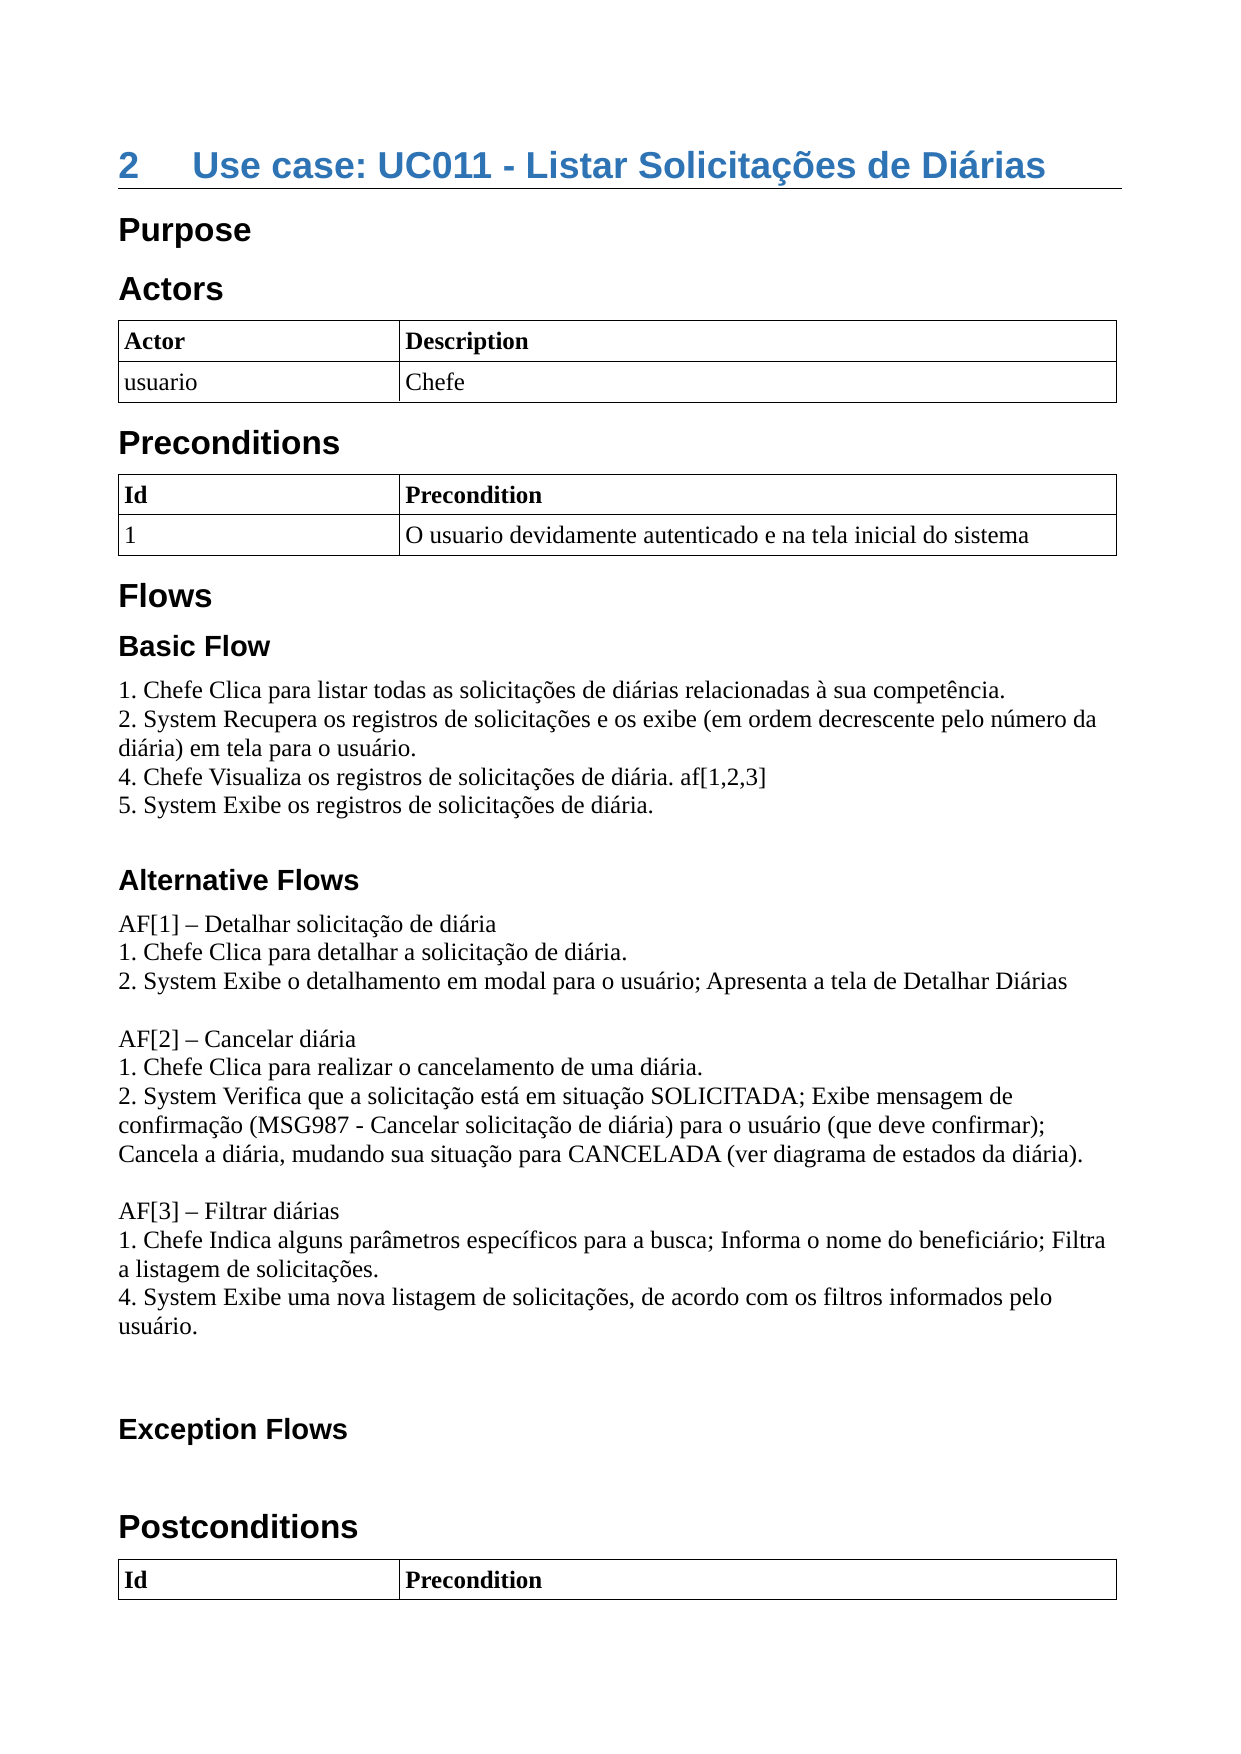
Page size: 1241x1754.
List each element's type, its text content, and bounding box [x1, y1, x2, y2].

table_cell Chefe [400, 362, 1116, 401]
subtitle Use case: UC011 - Listar Solicitações de Diárias [118, 143, 1122, 188]
subtitle Purpose [118, 210, 1122, 248]
table_header Actor [119, 321, 399, 361]
subtitle Actors [118, 269, 1122, 307]
table_cell O usuario devidamente autenticado e na tela inicial do sistema [400, 515, 1116, 555]
text 2. System Verifica que a solicitação está em situação SOLICITADA; Exibe mensagem de confirmação (MSG987 - Cancelar solicitação de diária) para o usuário (que deve confirmar); Cancela a diária, mudando sua situação para CANCELADA (ver diagrama de estados da diária). [118, 1081, 1122, 1167]
table_header Precondition [400, 475, 1116, 514]
text 1. Chefe Clica para realizar o cancelamento de uma diária. [118, 1052, 1122, 1081]
text 1. Chefe Clica para detalhar a solicitação de diária. [118, 937, 1122, 966]
text AF[3] – Filtrar diárias [118, 1196, 1122, 1225]
table_cell usuario [119, 362, 399, 401]
subtitle Alternative Flows [118, 863, 1122, 896]
table_header Precondition [400, 1560, 1116, 1599]
text AF[1] – Detalhar solicitação de diária [118, 909, 1122, 937]
text AF[2] – Cancelar diária [118, 1024, 1122, 1052]
subtitle Flows [118, 576, 1122, 615]
text 5. System Exibe os registros de solicitações de diária. [118, 791, 1122, 819]
text 4. Chefe Visualiza os registros de solicitações de diária. af[1,2,3] [118, 762, 1122, 791]
text 2. System Recupera os registros de solicitações e os exibe (em ordem decrescente pelo número da diária) em tela para o usuário. [118, 704, 1122, 762]
subtitle Exception Flows [118, 1412, 1122, 1446]
subtitle Basic Flow [118, 629, 1122, 663]
table_header Description [400, 321, 1116, 361]
text 2. System Exibe o detalhamento em modal para o usuário; Apresenta a tela de Detalhar Diárias [118, 966, 1122, 995]
subtitle Postconditions [118, 1508, 1122, 1546]
table_header Id [119, 1560, 399, 1599]
table_header Id [119, 475, 399, 514]
text 1. Chefe Clica para listar todas as solicitações de diárias relacionadas à sua competência. [118, 676, 1122, 704]
text 4. System Exibe uma nova listagem de solicitações, de acordo com os filtros informados pelo usuário. [118, 1282, 1122, 1340]
text 1. Chefe Indica alguns parâmetros específicos para a busca; Informa o nome do beneficiário; Filtra a listagem de solicitações. [118, 1225, 1122, 1282]
subtitle Preconditions [118, 423, 1122, 461]
table_cell 1 [119, 515, 399, 555]
